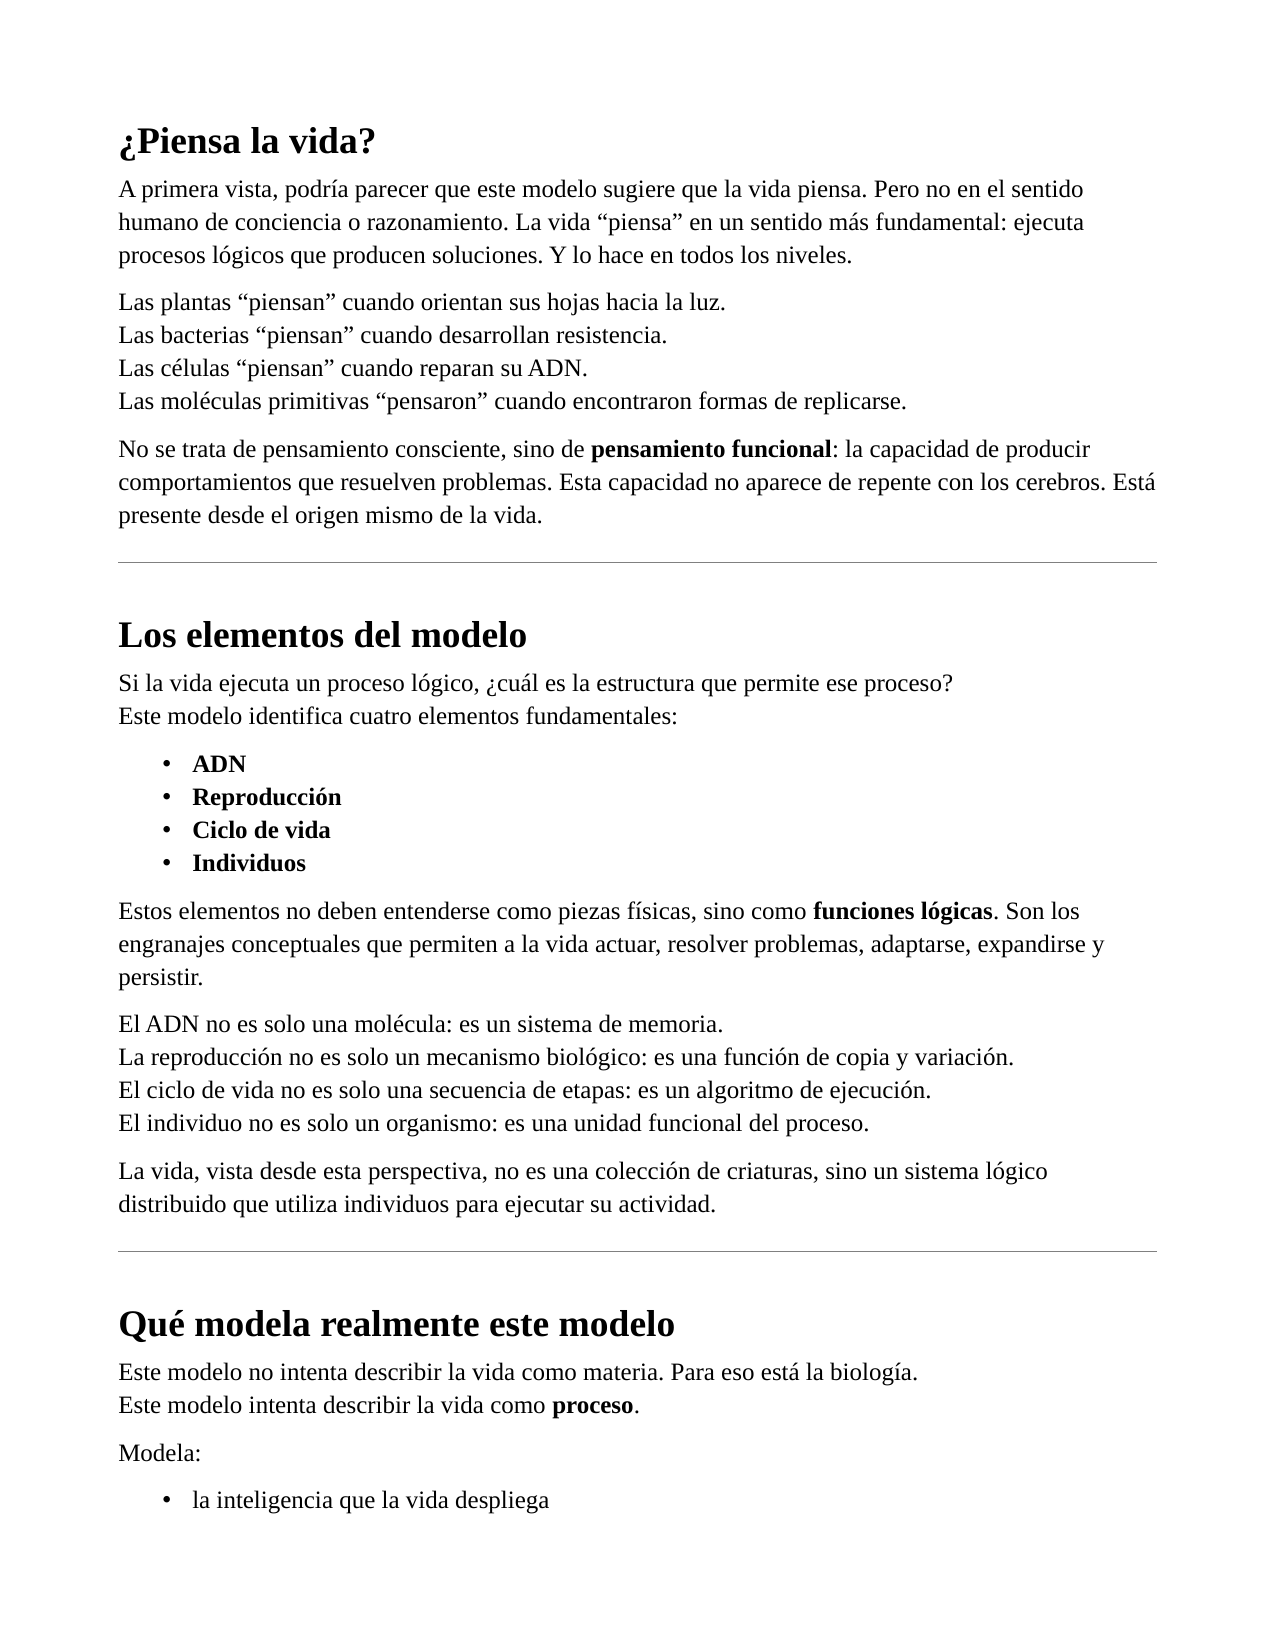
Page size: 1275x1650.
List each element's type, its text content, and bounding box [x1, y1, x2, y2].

text No se trata de pensamiento consciente, sino de pensamiento funcional: la capacidad de producir comportamientos que resuelven problemas. Esta capacidad no aparece de repente con los cerebros. Está presente desde el origen mismo de la vida. [118, 434, 1157, 529]
list ADN [162, 749, 1157, 778]
list la inteligencia que la vida despliega [162, 1486, 1157, 1514]
subtitle Los elementos del modelo [118, 613, 1157, 656]
subtitle ¿Piensa la vida? [118, 118, 1157, 161]
text El ADN no es solo una molécula: es un sistema de memoria. La reproducción no es solo un mecanismo biológico: es una función de copia y variación. El ciclo de vida no es solo una secuencia de etapas: es un algoritmo de ejecución. El individuo no es solo un organismo: es una unidad funcional del proceso. [118, 1009, 1157, 1137]
text Modela: [118, 1438, 1157, 1467]
text Si la vida ejecuta un proceso lógico, ¿cuál es la estructura que permite ese proceso? Este modelo identifica cuatro elementos fundamentales: [118, 668, 1157, 730]
text Estos elementos no deben entenderse como piezas físicas, sino como funciones lógicas. Son los engranajes conceptuales que permiten a la vida actuar, resolver problemas, adaptarse, expandirse y persistir. [118, 896, 1157, 991]
text Este modelo no intenta describir la vida como materia. Para eso está la biología. Este modelo intenta describir la vida como proceso. [118, 1357, 1157, 1419]
list Reproducción [162, 782, 1157, 811]
text La vida, vista desde esta perspectiva, no es una colección de criaturas, sino un sistema lógico distribuido que utiliza individuos para ejecutar su actividad. [118, 1156, 1157, 1218]
text Las plantas “piensan” cuando orientan sus hojas hacia la luz. Las bacterias “piensan” cuando desarrollan resistencia. Las células “piensan” cuando reparan su ADN. Las moléculas primitivas “pensaron” cuando encontraron formas de replicarse. [118, 287, 1157, 415]
list Ciclo de vida [162, 815, 1157, 844]
subtitle Qué modela realmente este modelo [118, 1302, 1157, 1345]
list Individuos [162, 848, 1157, 877]
text A primera vista, podría parecer que este modelo sugiere que la vida piensa. Pero no en el sentido humano de conciencia o razonamiento. La vida “piensa” en un sentido más fundamental: ejecuta procesos lógicos que producen soluciones. Y lo hace en todos los niveles. [118, 174, 1157, 268]
